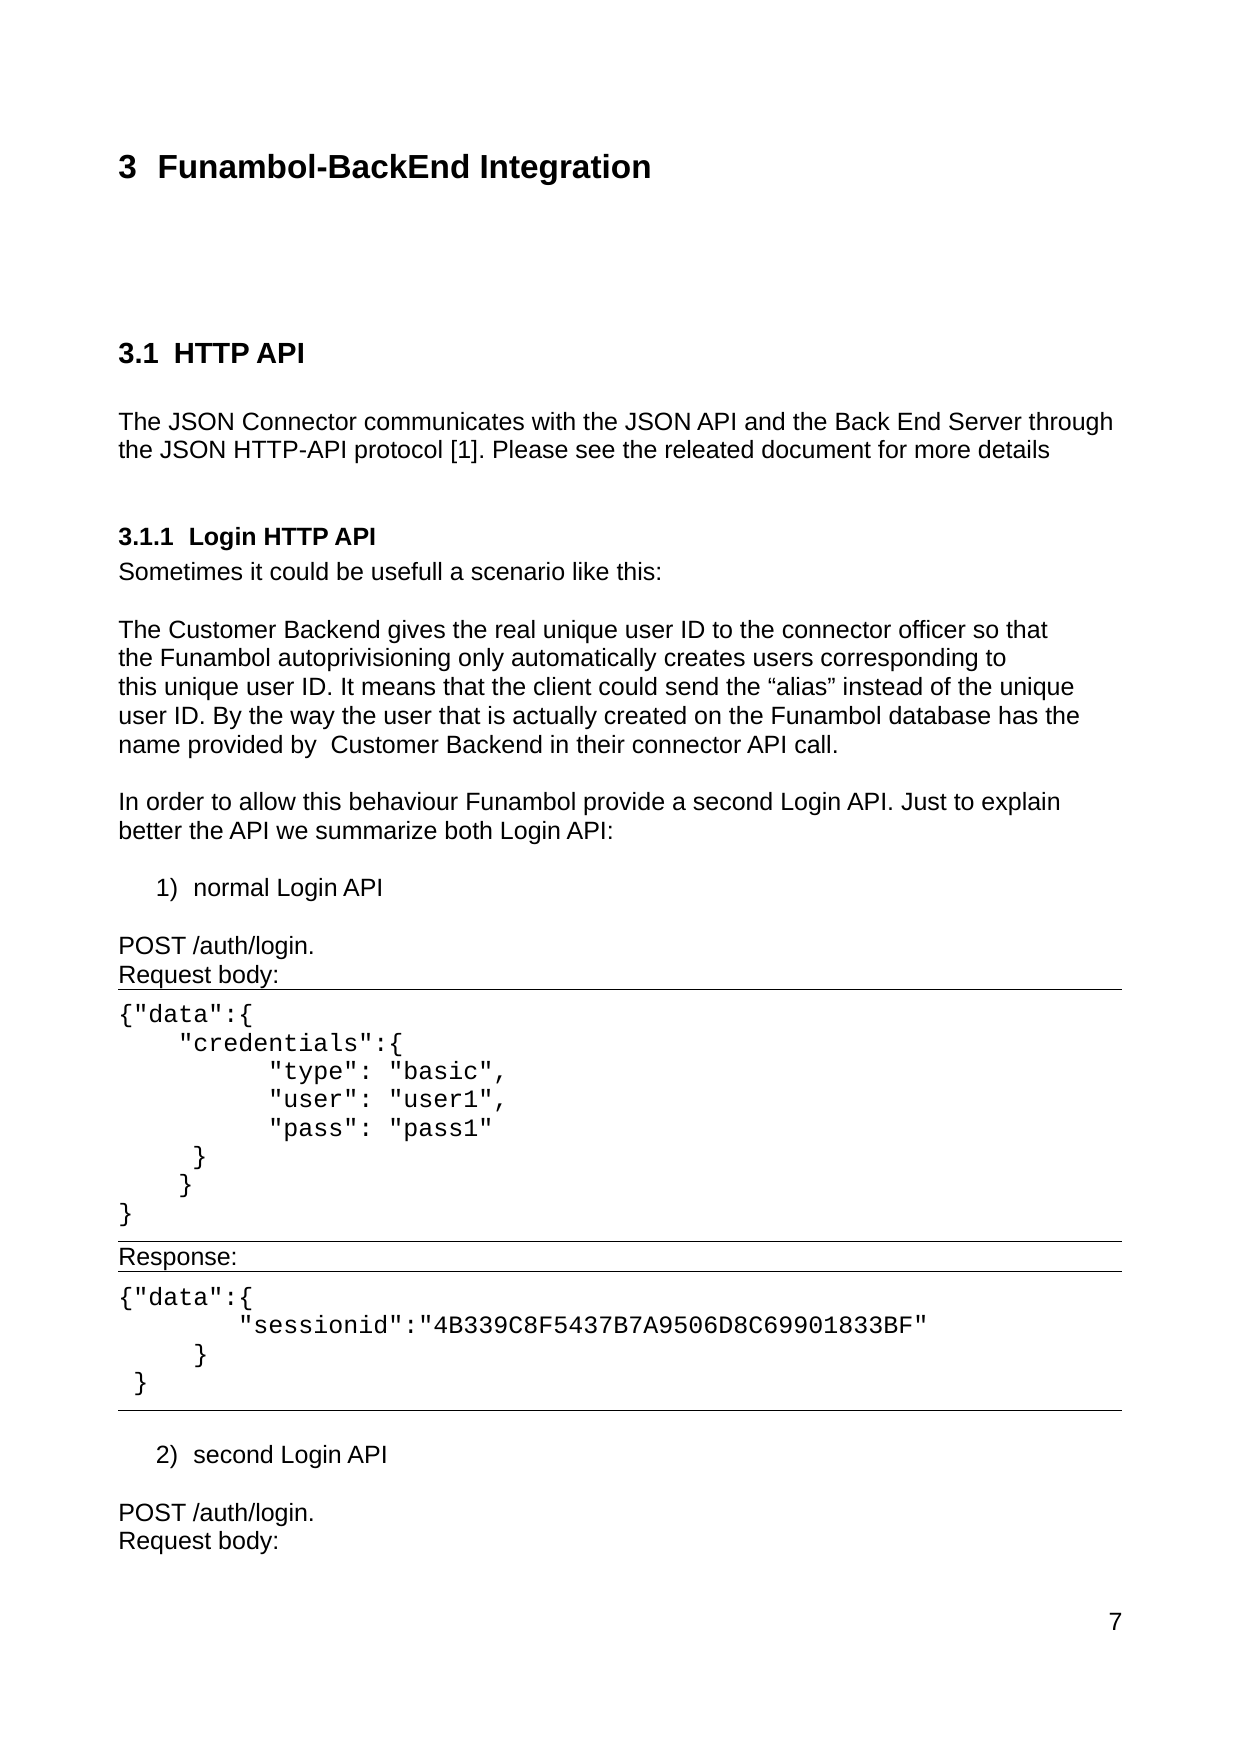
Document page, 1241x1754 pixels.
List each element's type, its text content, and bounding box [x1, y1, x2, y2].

text In order to allow this behaviour Funambol provide a second Login API. Just to explain better the API we summarize both Login API: [118, 787, 1122, 845]
text } [118, 1341, 1122, 1356]
text POST /auth/login. [118, 1498, 1122, 1526]
text Request body: [118, 1526, 1122, 1555]
text } [118, 1144, 1122, 1172]
text "sessionid":"4B339C8F5437B7A9506D8C69901833BF" [118, 1313, 1122, 1341]
text "type": "basic", [118, 1059, 1122, 1087]
text Response: [118, 1242, 1122, 1271]
text POST /auth/login. [118, 931, 1122, 960]
text {"data":{ [118, 1272, 1122, 1313]
text The JSON Connector communicates with the JSON API and the Back End Server through the JSON HTTP-API protocol [1]. Please see the releated document for more details [118, 407, 1122, 464]
text "credentials":{ [118, 1030, 1122, 1059]
list second Login API [156, 1440, 1122, 1469]
subtitle HTTP API [118, 336, 1122, 369]
text Request body: [118, 960, 1122, 988]
list normal Login API [156, 873, 1122, 902]
subtitle Login HTTP API [118, 522, 1122, 551]
text "user": "user1", [118, 1087, 1122, 1115]
text this unique user ID. It means that the client could send the “alias” instead of the unique user ID. By the way the user that is actually created on the Funambol database has the name provided by Customer Backend in their connector API call. [118, 672, 1122, 758]
text } [118, 1187, 1122, 1241]
text The Customer Backend gives the real unique user ID to the connector officer so that [118, 615, 1122, 643]
text {"data":{ [118, 990, 1122, 1030]
text } [118, 1356, 1122, 1410]
text } [118, 1172, 1122, 1187]
text "pass": "pass1" [118, 1115, 1122, 1144]
text the Funambol autoprivisioning only automatically creates users corresponding to [118, 643, 1122, 672]
text Sometimes it could be usefull a scenario like this: [118, 557, 1122, 586]
subtitle Funambol-BackEnd Integration [118, 147, 1122, 186]
